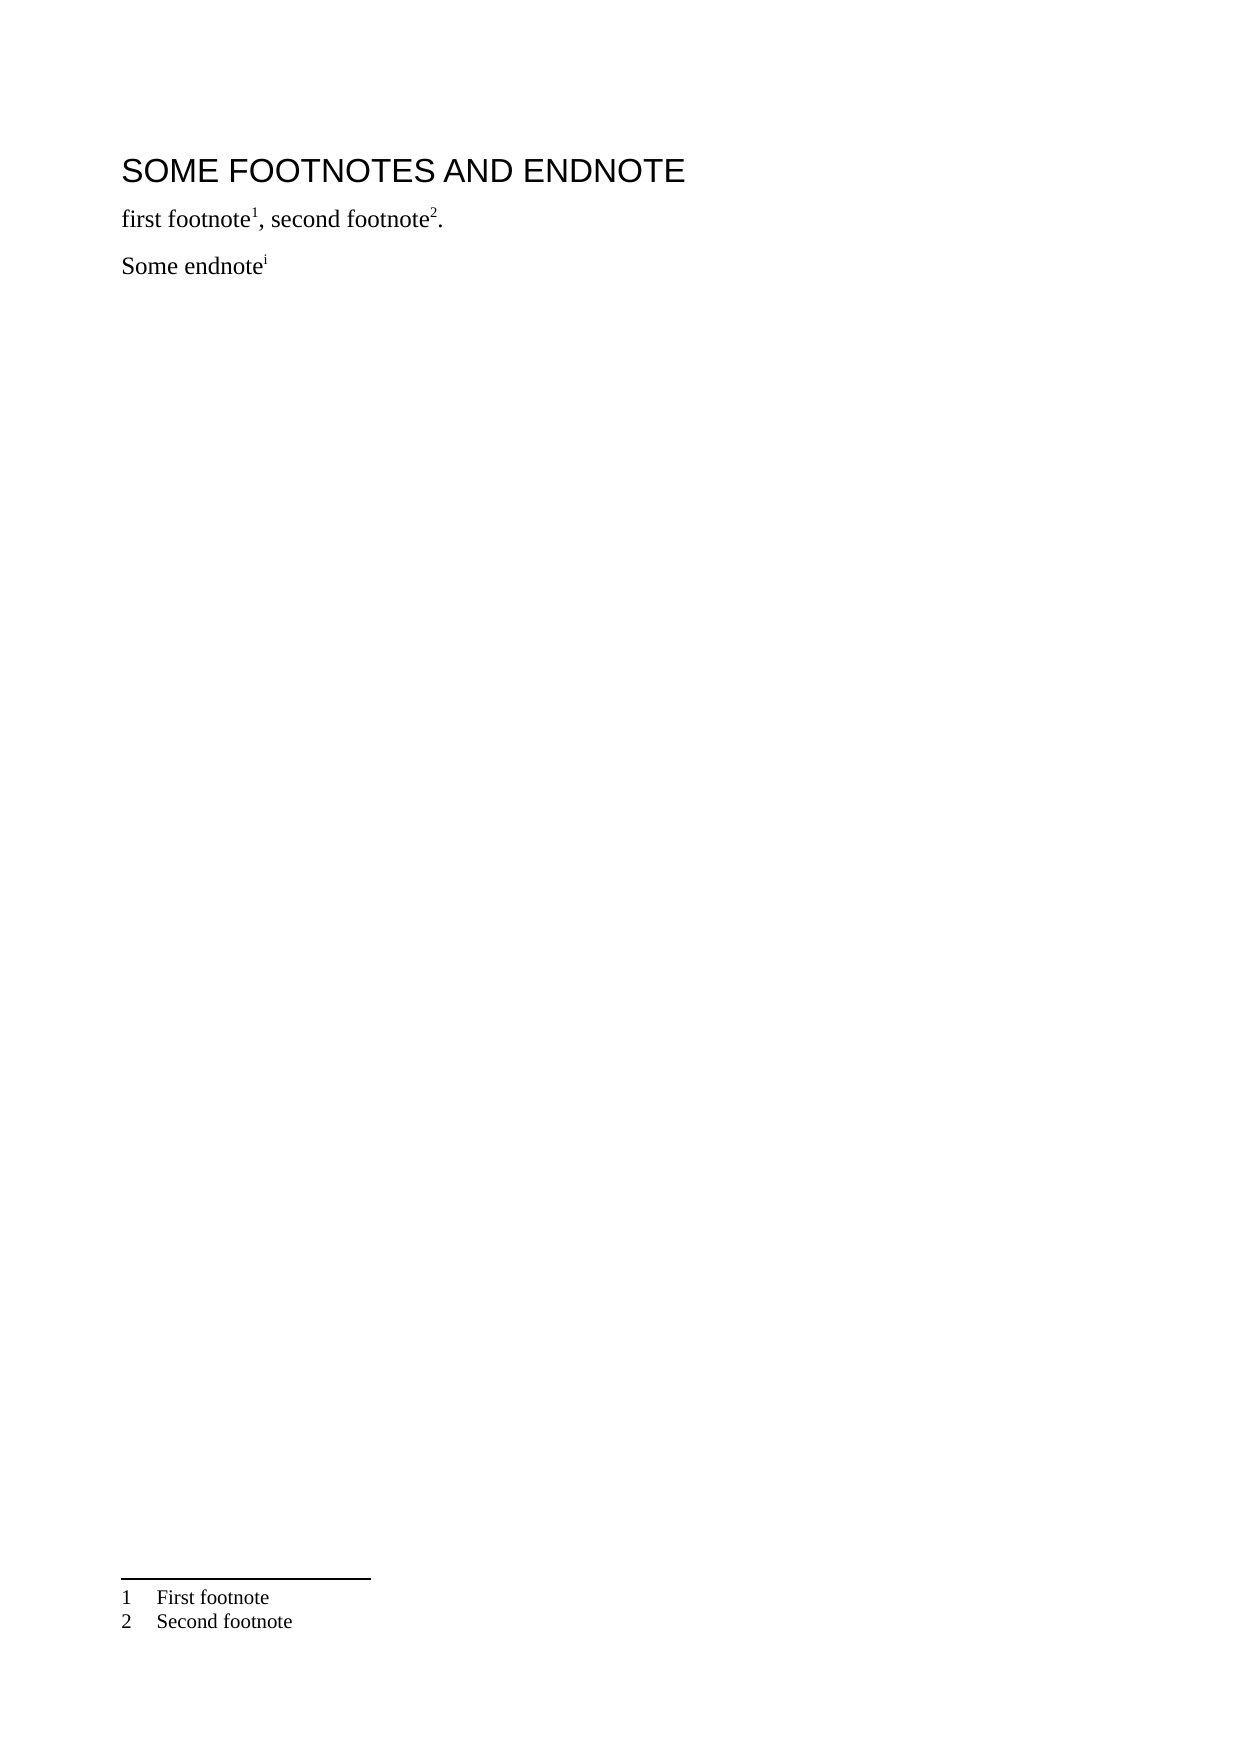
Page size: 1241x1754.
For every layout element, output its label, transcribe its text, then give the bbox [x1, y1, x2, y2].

text First footnote [121, 1585, 1119, 1609]
text Second footnote [121, 1609, 1119, 1633]
text first footnote, second footnote. [121, 204, 1119, 232]
subtitle Some footnotes and endnote [121, 151, 1119, 189]
text Some endnote [121, 251, 1119, 280]
